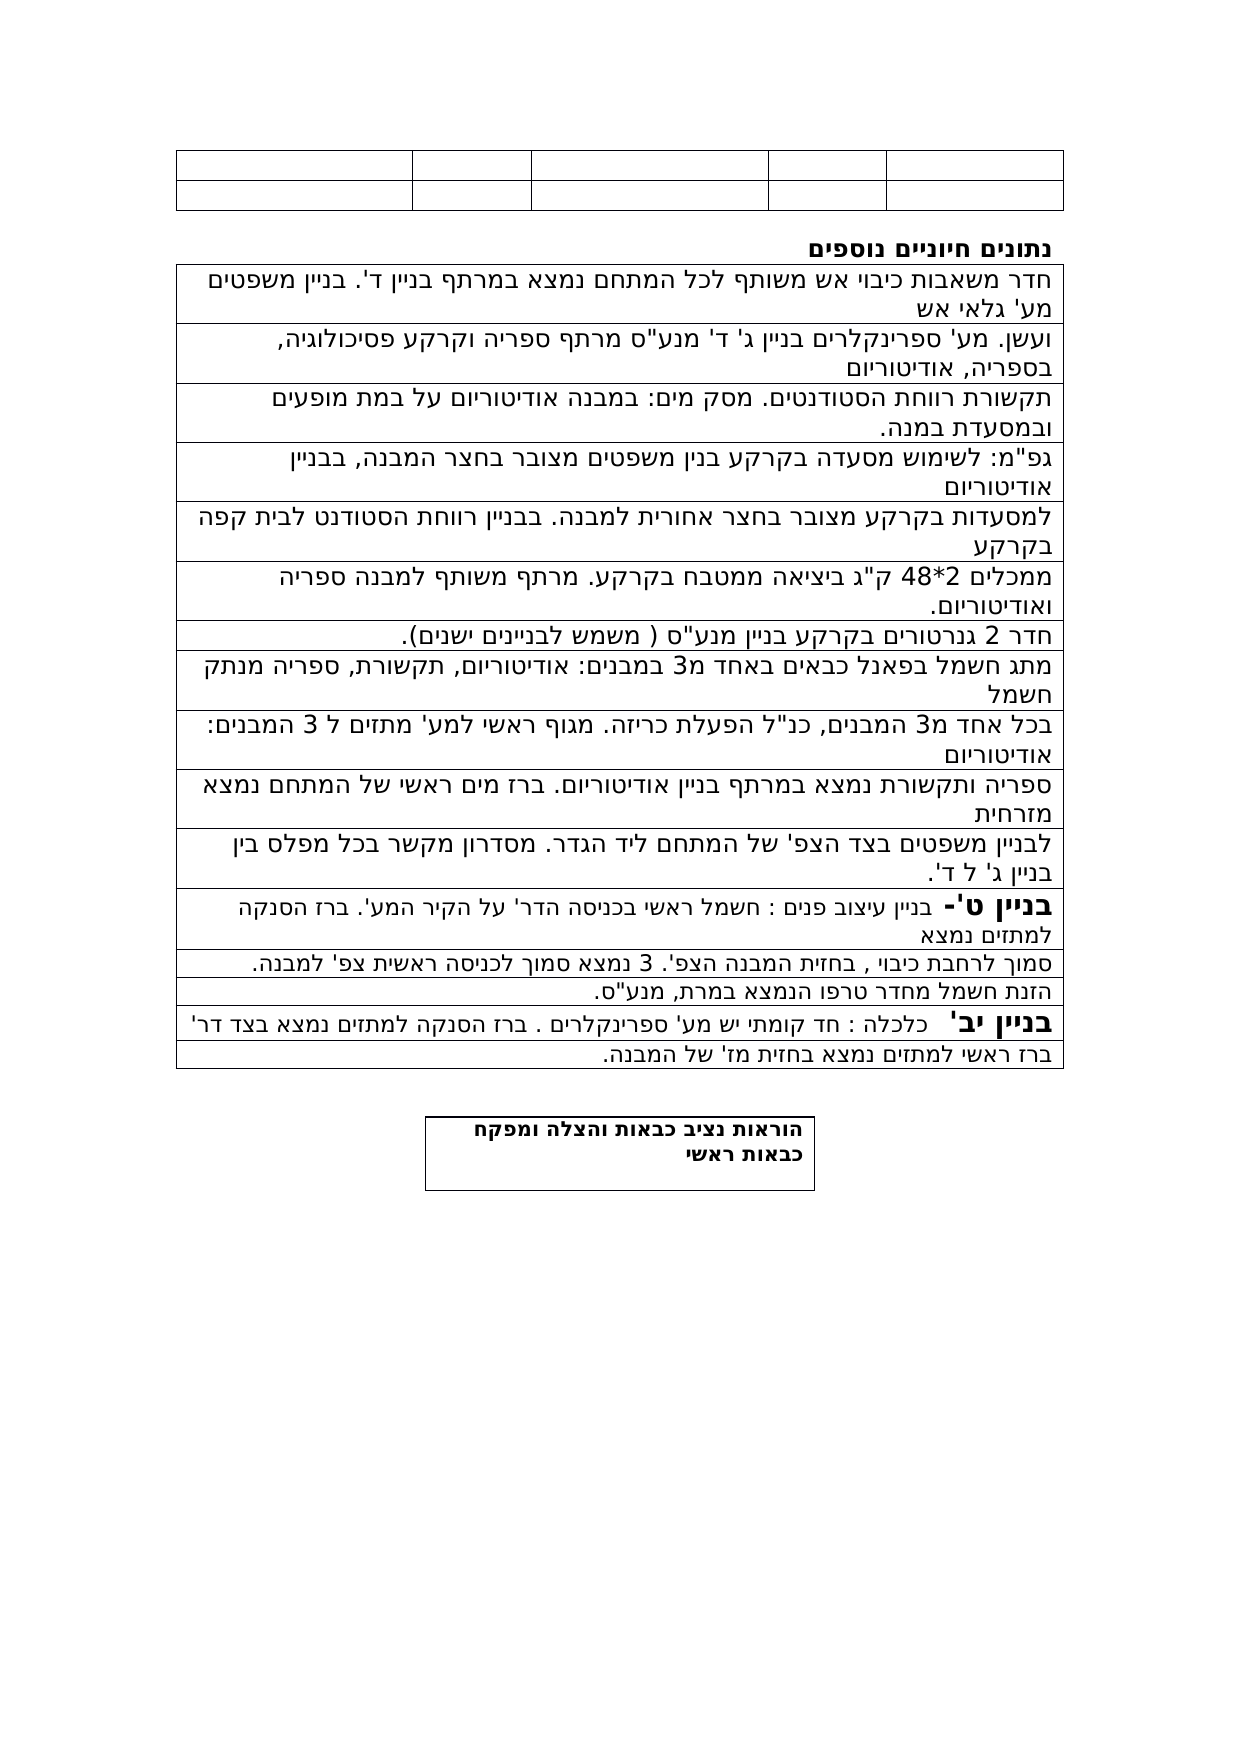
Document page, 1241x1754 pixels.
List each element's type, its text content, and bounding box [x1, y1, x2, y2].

table_cell ברז ראשי למתזים נמצא בחזית מז' של המבנה. [177, 1041, 1063, 1067]
table_cell ועשן. מע' ספרינקלרים בניין ג' ד' מנע"ס מרתף ספריה וקרקע פסיכולוגיה, בספריה, אודיטוריום [177, 324, 1063, 382]
table_cell [532, 181, 768, 209]
table_cell תקשורת רווחת הסטודנטים. מסק מים: במבנה אודיטוריום על במת מופעים ובמסעדת במנה. [177, 384, 1063, 442]
table_cell [887, 151, 1063, 180]
table_cell בניין יב' כלכלה : חד קומתי יש מע' ספרינקלרים . ברז הסנקה למתזים נמצא בצד דר' [177, 1006, 1063, 1040]
table_cell בכל אחד מ3 המבנים, כנ"ל הפעלת כריזה. מגוף ראשי למע' מתזים ל 3 המבנים: אודיטוריום [177, 711, 1063, 769]
table_cell [413, 151, 531, 180]
table_cell [769, 151, 886, 180]
table_cell גפ"מ: לשימוש מסעדה בקרקע בנין משפטים מצובר בחצר המבנה, בבניין אודיטוריום [177, 443, 1063, 501]
table_cell [769, 181, 886, 209]
table_cell [413, 181, 531, 209]
table_cell הזנת חשמל מחדר טרפו הנמצא במרת, מנע"ס. [177, 978, 1063, 1005]
table_cell למסעדות בקרקע מצובר בחצר אחורית למבנה. בבניין רווחת הסטודנט לבית קפה בקרקע [177, 502, 1063, 561]
table_cell [177, 181, 412, 209]
table_cell ממכלים 2*48 ק"ג ביציאה ממטבח בקרקע. מרתף משותף למבנה ספריה ואודיטוריום. [177, 562, 1063, 620]
table_cell חדר 2 גנרטורים בקרקע בניין מנע"ס ( משמש לבניינים ישנים). [177, 621, 1063, 650]
table_header חדר משאבות כיבוי אש משותף לכל המתחם נמצא במרתף בניין ד'. בניין משפטים מע' גלאי אש [177, 265, 1063, 323]
table_cell בניין ט'- בניין עיצוב פנים : חשמל ראשי בכניסה הדר' על הקיר המע'. ברז הסנקה למתזים נמצא [177, 889, 1063, 949]
table_header הוראות נציב כבאות והצלה ומפקח כבאות ראשי [426, 1118, 814, 1190]
table_cell סמוך לרחבת כיבוי , בחזית המבנה הצפ'. 3 נמצא סמוך לכניסה ראשית צפ' למבנה. [177, 950, 1063, 977]
table_cell לבניין משפטים בצד הצפ' של המתחם ליד הגדר. מסדרון מקשר בכל מפלס בין בניין ג' ל ד'. [177, 829, 1063, 888]
text נתונים חיוניים נוספים [187, 234, 1053, 264]
table_cell מתג חשמל בפאנל כבאים באחד מ3 במבנים: אודיטוריום, תקשורת, ספריה מנתק חשמל [177, 651, 1063, 709]
table_cell [177, 151, 412, 180]
table_cell [887, 181, 1063, 209]
table_cell [532, 151, 768, 180]
table_cell ספריה ותקשורת נמצא במרתף בניין אודיטוריום. ברז מים ראשי של המתחם נמצא מזרחית [177, 770, 1063, 828]
